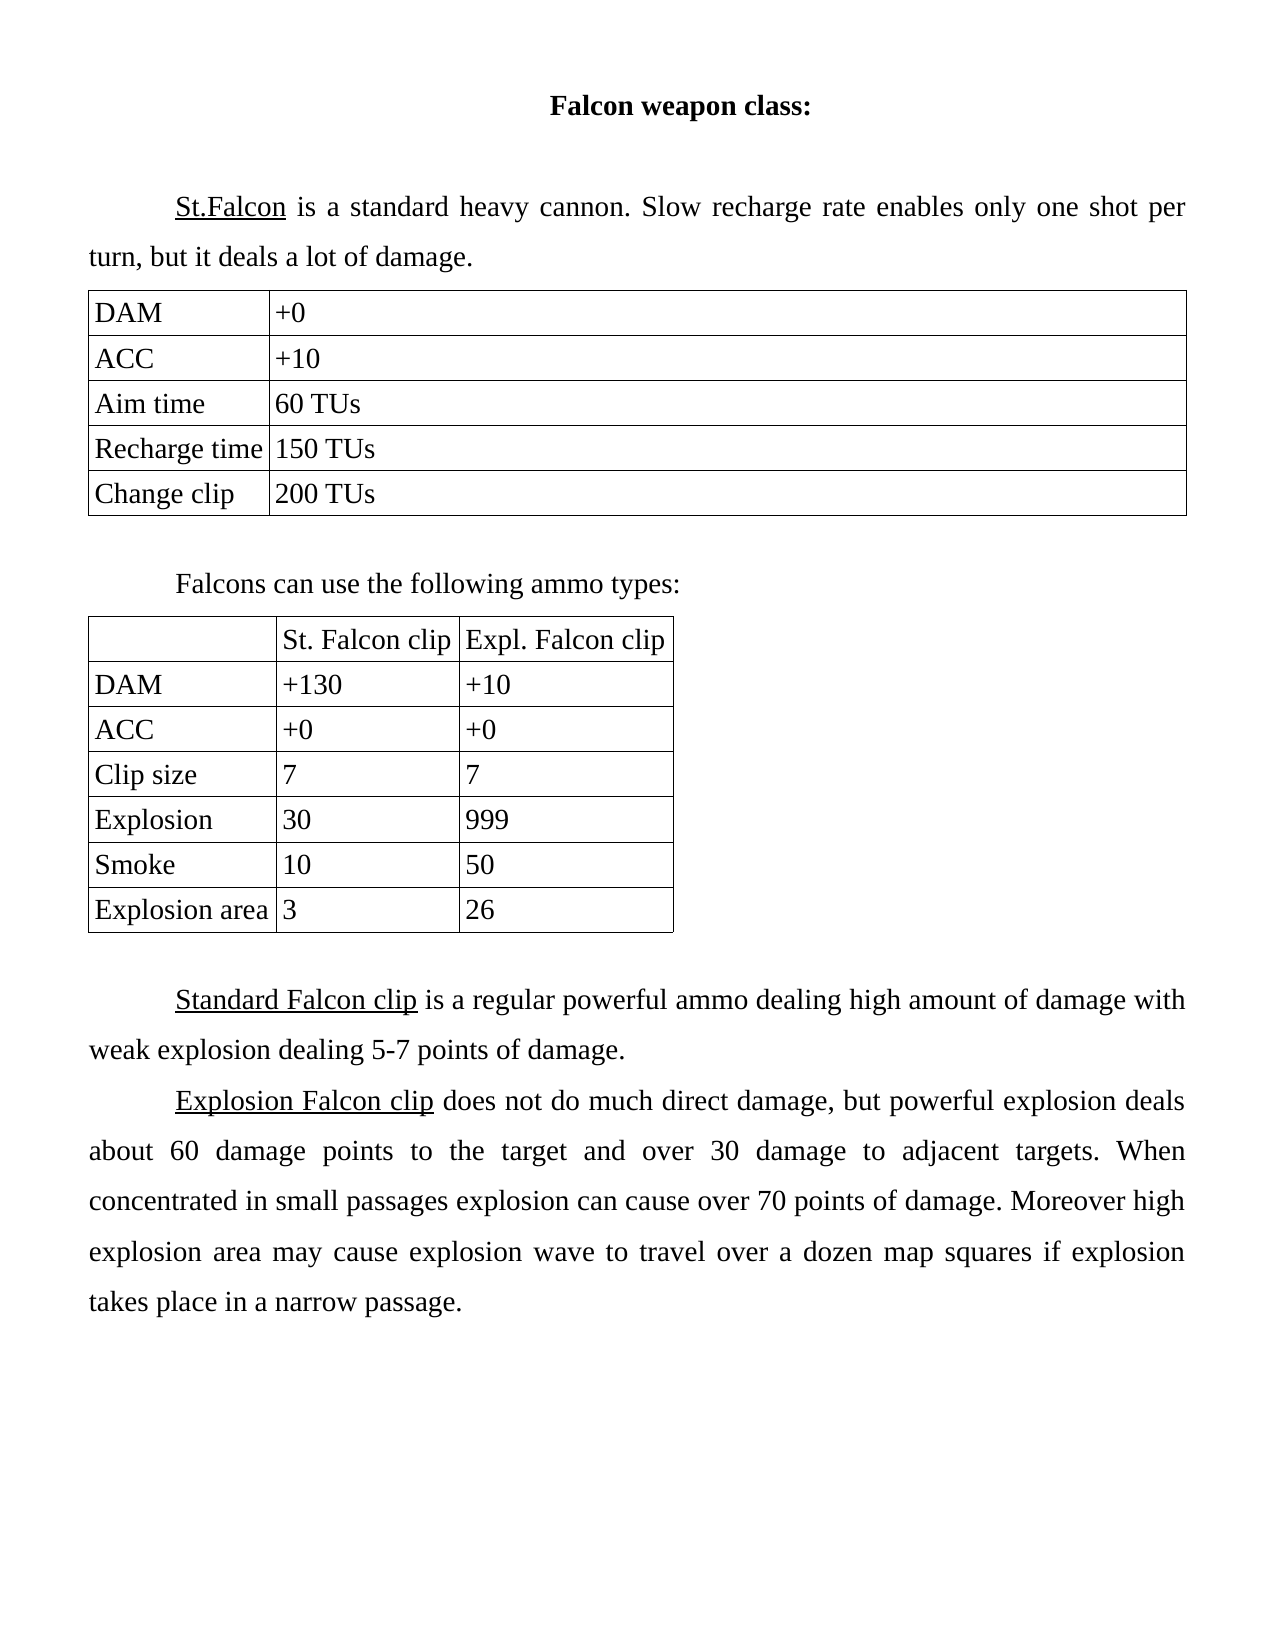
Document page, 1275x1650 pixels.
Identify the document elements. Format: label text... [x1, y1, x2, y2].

table_cell Change clip [89, 471, 269, 515]
table_cell 26 [460, 888, 673, 932]
table_cell +130 [277, 662, 459, 706]
table_cell 10 [277, 843, 459, 887]
table_cell Recharge time [89, 426, 269, 470]
table_cell 30 [277, 797, 459, 842]
table_cell 50 [460, 843, 673, 887]
table_cell Smoke [89, 843, 276, 887]
text Falcons can use the following ammo types: [88, 566, 1186, 599]
text Falcon weapon class: [88, 88, 1186, 122]
table_cell 7 [277, 752, 459, 796]
table_header St. Falcon clip [277, 617, 459, 661]
table_cell 999 [460, 797, 673, 842]
table_cell Clip size [89, 752, 276, 796]
table_cell +10 [460, 662, 673, 706]
table_header DAM [89, 291, 269, 335]
table_cell 3 [277, 888, 459, 932]
table_cell 150 TUs [270, 426, 1186, 470]
text Standard Falcon clip is a regular powerful ammo dealing high amount of damage with weak explosion dealing 5-7 points of damage. [88, 982, 1186, 1066]
table_cell +0 [460, 707, 673, 751]
table_cell DAM [89, 662, 276, 706]
table_cell Aim time [89, 381, 269, 425]
table_cell +0 [277, 707, 459, 751]
table_header [89, 617, 276, 661]
table_cell ACC [89, 707, 276, 751]
table_cell 7 [460, 752, 673, 796]
table_cell 200 TUs [270, 471, 1186, 515]
table_cell 60 TUs [270, 381, 1186, 425]
table_cell Explosion [89, 797, 276, 842]
table_cell +10 [270, 336, 1186, 380]
table_header Expl. Falcon clip [460, 617, 673, 661]
text Explosion Falcon clip does not do much direct damage, but powerful explosion deals about 60 damage points to the target and over 30 damage to adjacent targets. When concentrated in small passages explosion can cause over 70 points of damage. Moreover high explosion area may cause explosion wave to travel over a dozen map squares if explosion takes place in a narrow passage. [88, 1083, 1186, 1318]
table_header +0 [270, 291, 1186, 335]
table_cell Explosion area [89, 888, 276, 932]
table_cell ACC [89, 336, 269, 380]
text St.Falcon is a standard heavy cannon. Slow recharge rate enables only one shot per turn, but it deals a lot of damage. [88, 189, 1186, 273]
